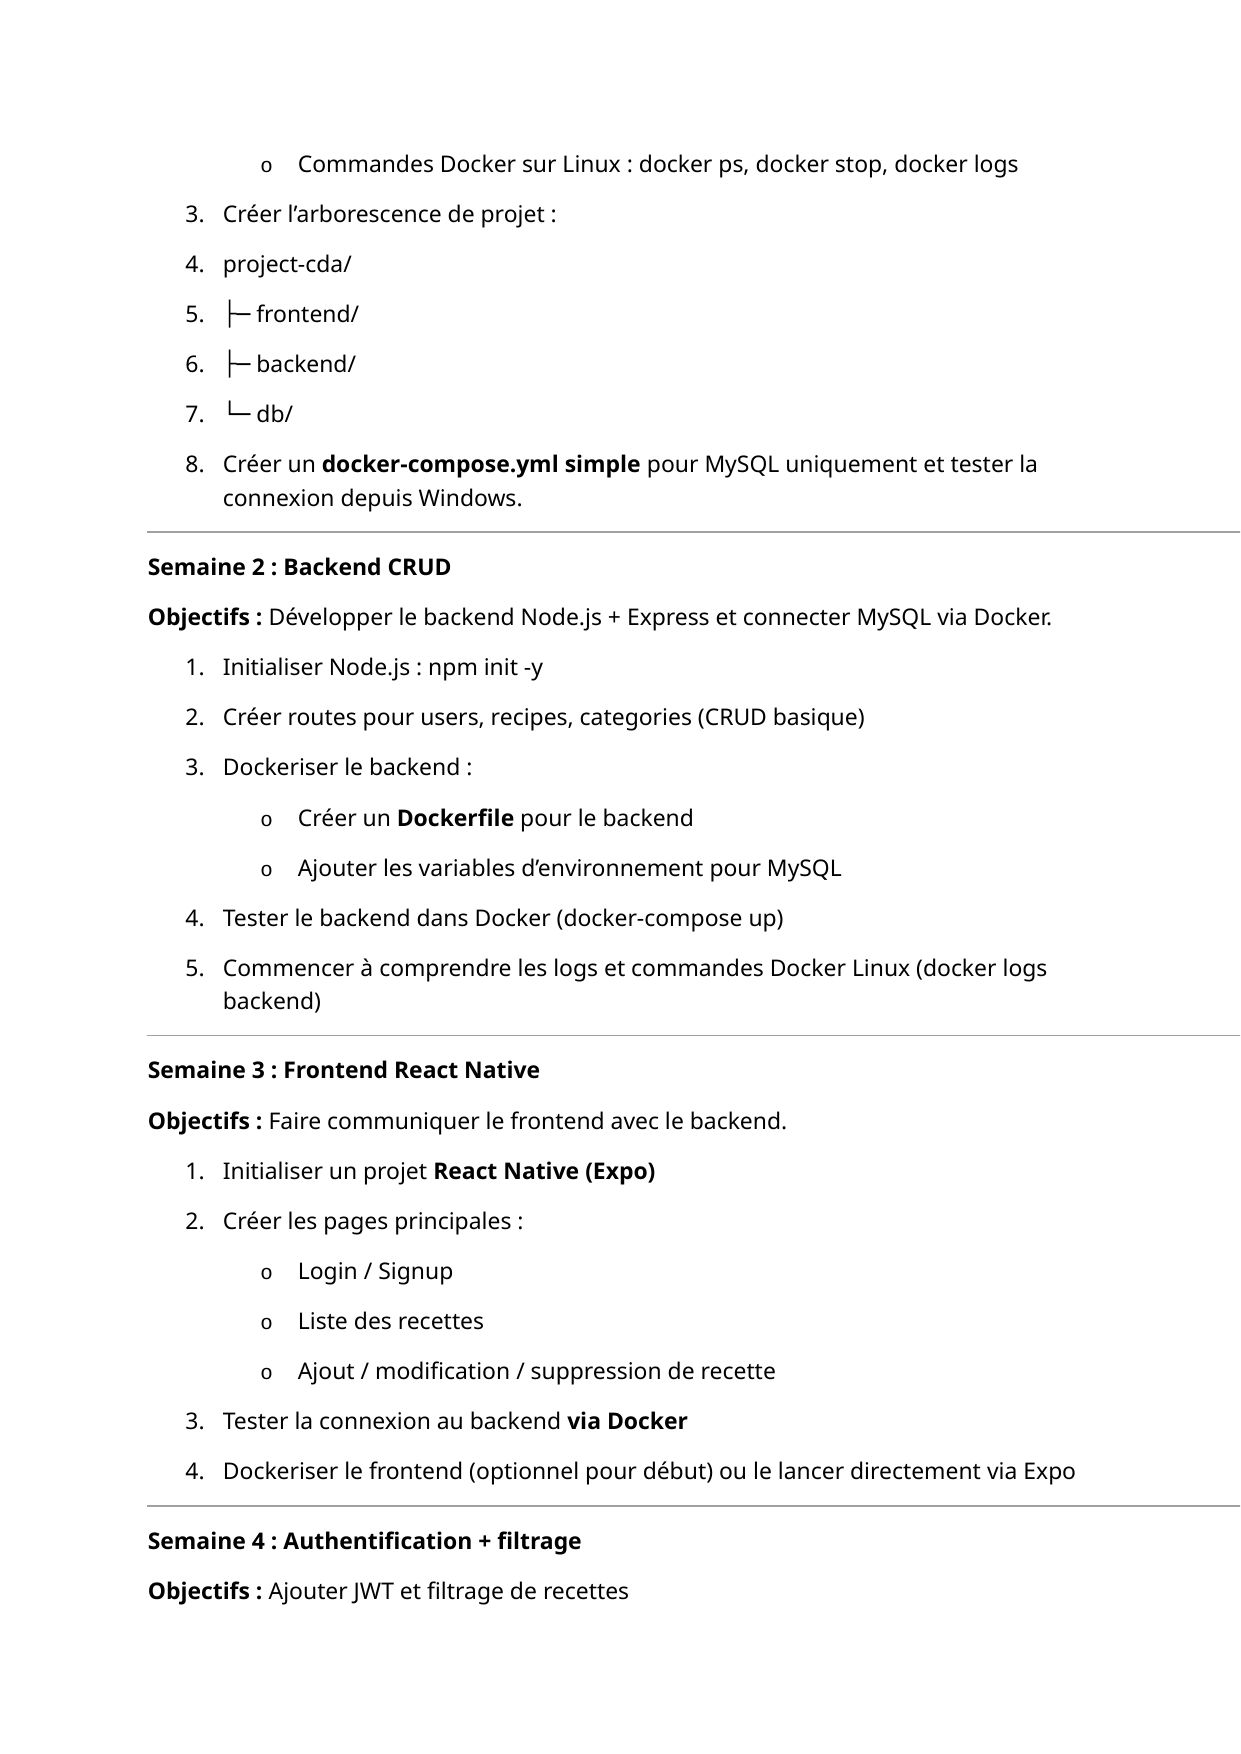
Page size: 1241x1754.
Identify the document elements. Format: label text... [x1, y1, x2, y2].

list Dockeriser le backend : [185, 751, 1093, 783]
list Dockeriser le frontend (optionnel pour début) ou le lancer directement via Expo [185, 1455, 1093, 1487]
list ├─ frontend/ [185, 298, 1093, 329]
list Commencer à comprendre les logs et commandes Docker Linux (docker logs backend) [185, 952, 1093, 1016]
text Objectifs : Faire communiquer le frontend avec le backend. [148, 1104, 1093, 1136]
list Créer un docker-compose.yml simple pour MySQL uniquement et tester la connexion depuis Windows. [185, 448, 1093, 513]
list Créer routes pour users, recipes, categories (CRUD basique) [185, 701, 1093, 732]
list Créer l’arborescence de projet : [185, 198, 1093, 229]
text Semaine 2 : Backend CRUD [148, 551, 1093, 582]
text Semaine 3 : Frontend React Native [148, 1054, 1093, 1086]
list Tester le backend dans Docker (docker-compose up) [185, 902, 1093, 933]
list Initialiser un projet React Native (Expo) [185, 1155, 1093, 1186]
list Ajouter les variables d’environnement pour MySQL [260, 852, 1093, 883]
list Ajout / modification / suppression de recette [260, 1355, 1093, 1386]
text Objectifs : Ajouter JWT et filtrage de recettes [148, 1575, 1093, 1606]
list Tester la connexion au backend via Docker [185, 1405, 1093, 1436]
list Commandes Docker sur Linux : docker ps, docker stop, docker logs [260, 148, 1093, 179]
list ├─ backend/ [185, 348, 1093, 379]
list Créer un Dockerfile pour le backend [260, 801, 1093, 833]
list Liste des recettes [260, 1305, 1093, 1336]
list └─ db/ [185, 398, 1093, 429]
list Créer les pages principales : [185, 1205, 1093, 1236]
list Initialiser Node.js : npm init -y [185, 651, 1093, 682]
text Objectifs : Développer le backend Node.js + Express et connecter MySQL via Docker. [148, 601, 1093, 632]
list project-cda/ [185, 248, 1093, 279]
text Semaine 4 : Authentification + filtrage [148, 1524, 1093, 1556]
list Login / Signup [260, 1255, 1093, 1286]
